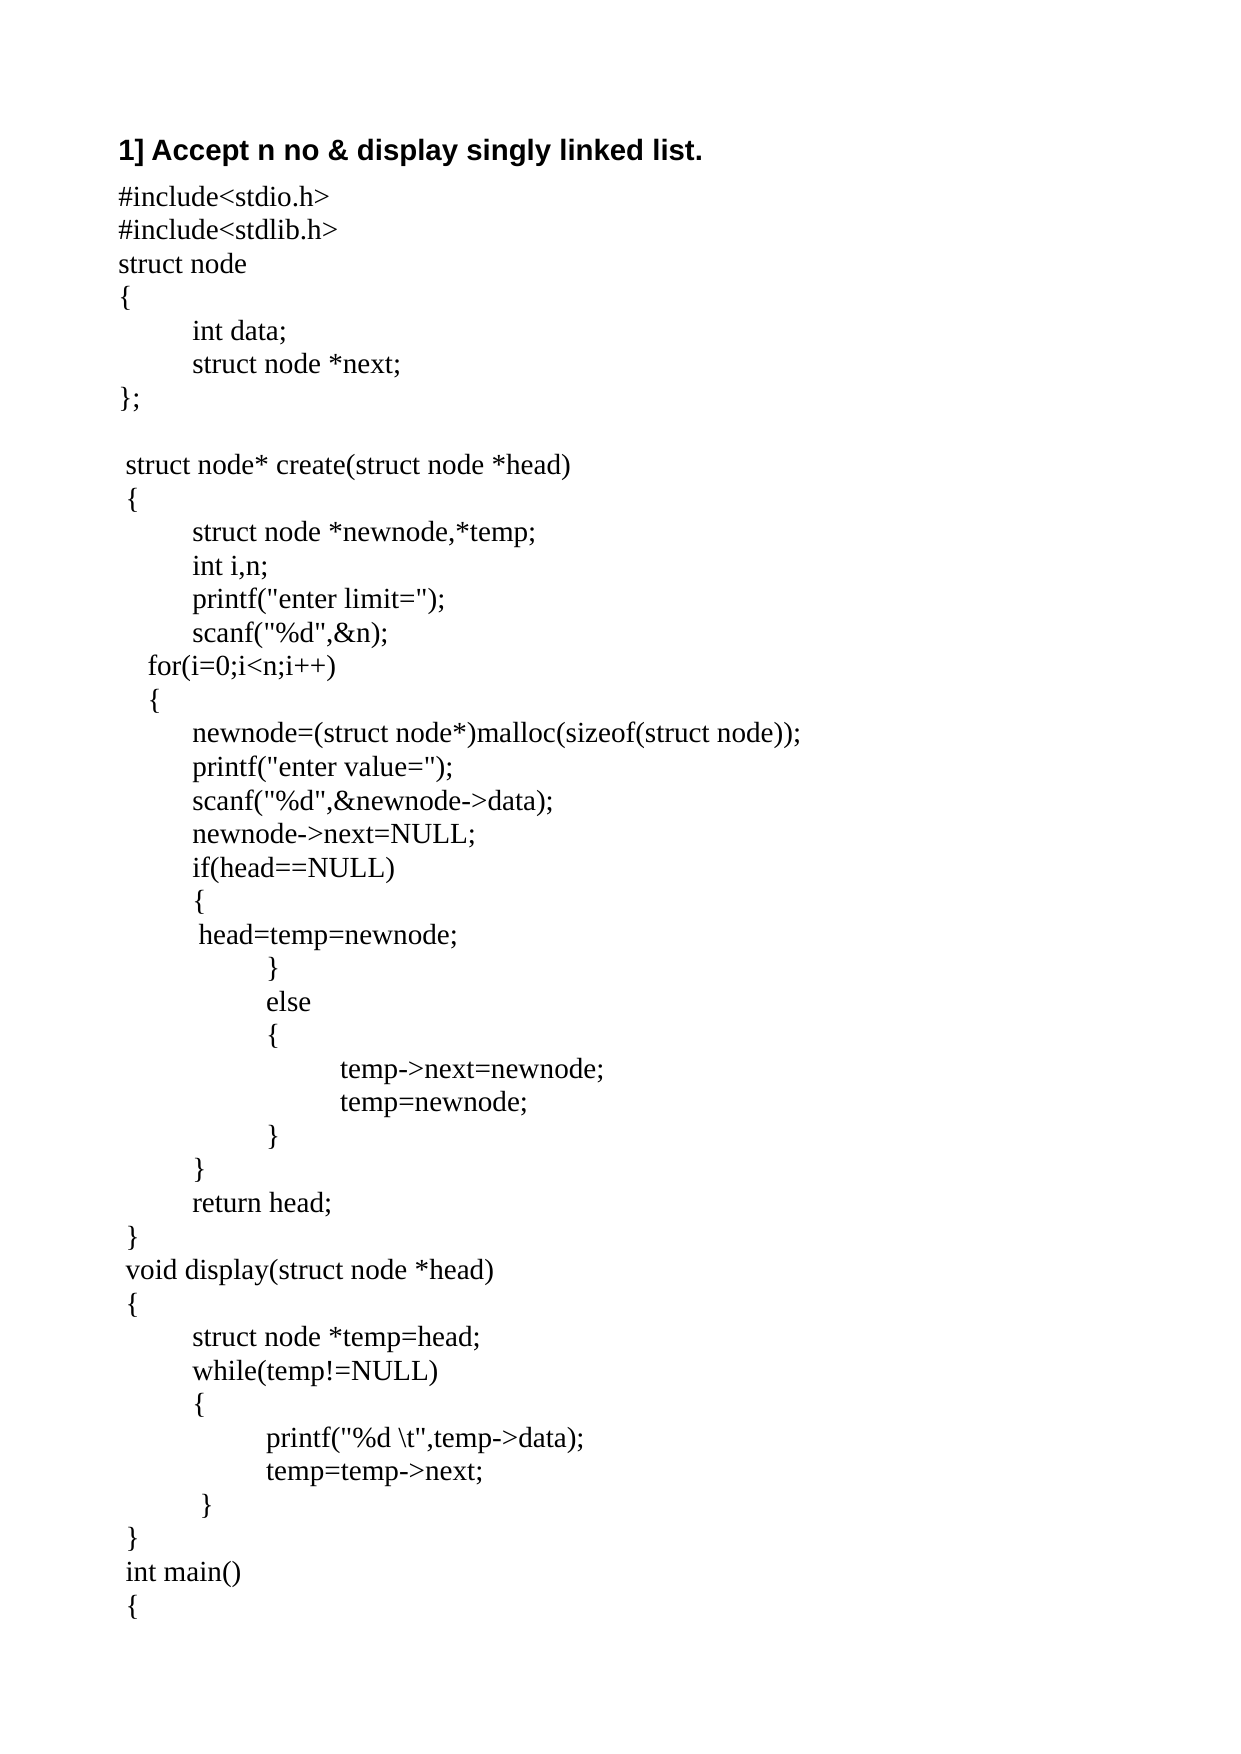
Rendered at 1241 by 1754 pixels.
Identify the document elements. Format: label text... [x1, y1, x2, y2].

text } [118, 1152, 1122, 1185]
text temp->next=newnode; [118, 1051, 1122, 1084]
text printf("%d \t",temp->data); [118, 1420, 1122, 1453]
text void display(struct node *head) [118, 1252, 1122, 1286]
text }; [118, 380, 1122, 414]
text else [118, 984, 1122, 1017]
text struct node *temp=head; [118, 1319, 1122, 1353]
text #include<stdio.h> [118, 179, 1122, 212]
text printf("enter limit="); [118, 581, 1122, 615]
subtitle 1] Accept n no & display singly linked list. [118, 133, 1122, 166]
text temp=temp->next; [118, 1453, 1122, 1487]
text scanf("%d",&newnode->data); [118, 783, 1122, 816]
text { [118, 481, 1122, 514]
text newnode->next=NULL; [118, 816, 1122, 850]
text struct node* create(struct node *head) [118, 447, 1122, 481]
text while(temp!=NULL) [118, 1353, 1122, 1386]
text struct node *newnode,*temp; [118, 514, 1122, 548]
text return head; [118, 1185, 1122, 1219]
text for(i=0;i<n;i++) [118, 648, 1122, 682]
text } [118, 1118, 1122, 1152]
text int main() [118, 1554, 1122, 1588]
text { [118, 682, 1122, 716]
text scanf("%d",&n); [118, 615, 1122, 648]
text { [118, 1286, 1122, 1319]
text { [118, 279, 1122, 313]
text int data; [118, 313, 1122, 347]
text #include<stdlib.h> [118, 212, 1122, 246]
text { [118, 1017, 1122, 1051]
text head=temp=newnode; [118, 917, 1122, 950]
text { [118, 1588, 1122, 1621]
text struct node *next; [118, 347, 1122, 380]
text } [118, 1487, 1122, 1521]
text } [118, 950, 1122, 984]
text temp=newnode; [118, 1084, 1122, 1118]
text { [118, 883, 1122, 917]
text } [118, 1521, 1122, 1554]
text { [118, 1386, 1122, 1420]
text struct node [118, 246, 1122, 279]
text printf("enter value="); [118, 749, 1122, 783]
text if(head==NULL) [118, 850, 1122, 883]
text newnode=(struct node*)malloc(sizeof(struct node)); [118, 716, 1122, 749]
text int i,n; [118, 548, 1122, 581]
text } [118, 1219, 1122, 1252]
